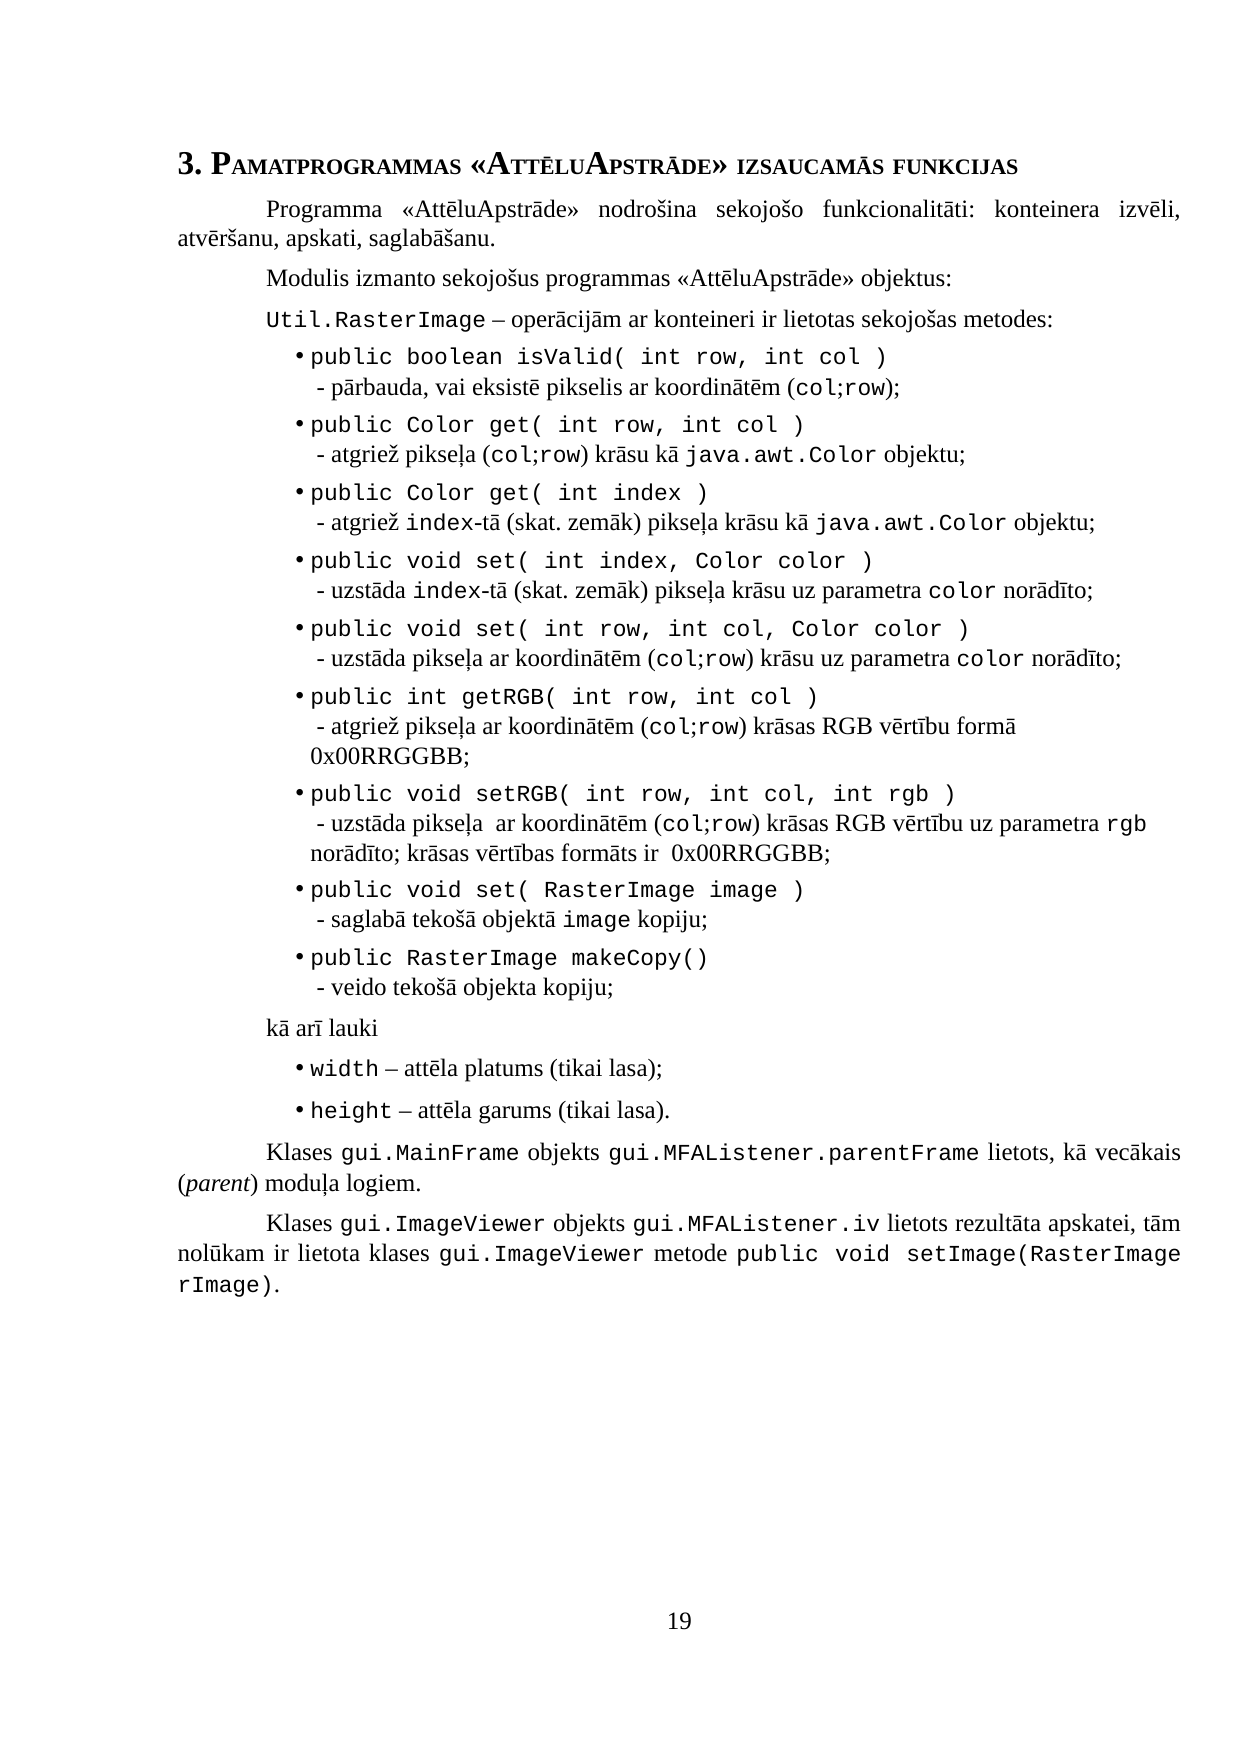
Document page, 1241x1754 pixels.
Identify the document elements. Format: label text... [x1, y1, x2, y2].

list public boolean isValid( int row, int col ) - pārbauda, vai eksistē pikselis ar koordinātēm (col;row); [295, 346, 1181, 402]
text Util.RasterImage – operācijām ar konteineri ir lietotas sekojošas metodes: [177, 304, 1181, 334]
subtitle Pamatprogrammas «AttēluApstrāde» izsaucamās funkcijas [177, 143, 1181, 181]
text Klases gui.MainFrame objekts gui.MFAListener.parentFrame lietots, kā vecākais (parent) moduļa logiem. [177, 1137, 1181, 1196]
list public void set( RasterImage image ) - saglabā tekošā objektā image kopiju; [295, 879, 1181, 935]
text Klases gui.ImageViewer objekts gui.MFAListener.iv lietots rezultāta apskatei, tām nolūkam ir lietota klases gui.ImageViewer metode public void setImage(RasterImage rImage). [177, 1208, 1181, 1299]
list public void set( int row, int col, Color color ) - uzstāda pikseļa ar koordinātēm (col;row) krāsu uz parametra color norādīto; [295, 617, 1181, 673]
list height – attēla garums (tikai lasa). [295, 1096, 1181, 1126]
list width – attēla platums (tikai lasa); [295, 1053, 1181, 1084]
text Modulis izmanto sekojošus programmas «AttēluApstrāde» objektus: [177, 263, 1181, 292]
list public Color get( int index ) - atgriež index-tā (skat. zemāk) pikseļa krāsu kā java.awt.Color objektu; [295, 482, 1181, 538]
list public RasterImage makeCopy() - veido tekošā objekta kopiju; [295, 947, 1181, 1001]
list public int getRGB( int row, int col ) - atgriež pikseļa ar koordinātēm (col;row) krāsas RGB vērtību formā 0x00RRGGBB; [295, 685, 1181, 770]
list public Color get( int row, int col ) - atgriež pikseļa (col;row) krāsu kā java.awt.Color objektu; [295, 414, 1181, 470]
text Programma «AttēluApstrāde» nodrošina sekojošo funkcionalitāti: konteinera izvēli, atvēršanu, apskati, saglabāšanu. [177, 194, 1181, 251]
list public void setRGB( int row, int col, int rgb ) - uzstāda pikseļa ar koordinātēm (col;row) krāsas RGB vērtību uz parametra rgb norādīto; krāsas vērtības formāts ir 0x00RRGGBB; [295, 782, 1181, 867]
list public void set( int index, Color color ) - uzstāda index-tā (skat. zemāk) pikseļa krāsu uz parametra color norādīto; [295, 549, 1181, 606]
text kā arī lauki [177, 1013, 1181, 1042]
